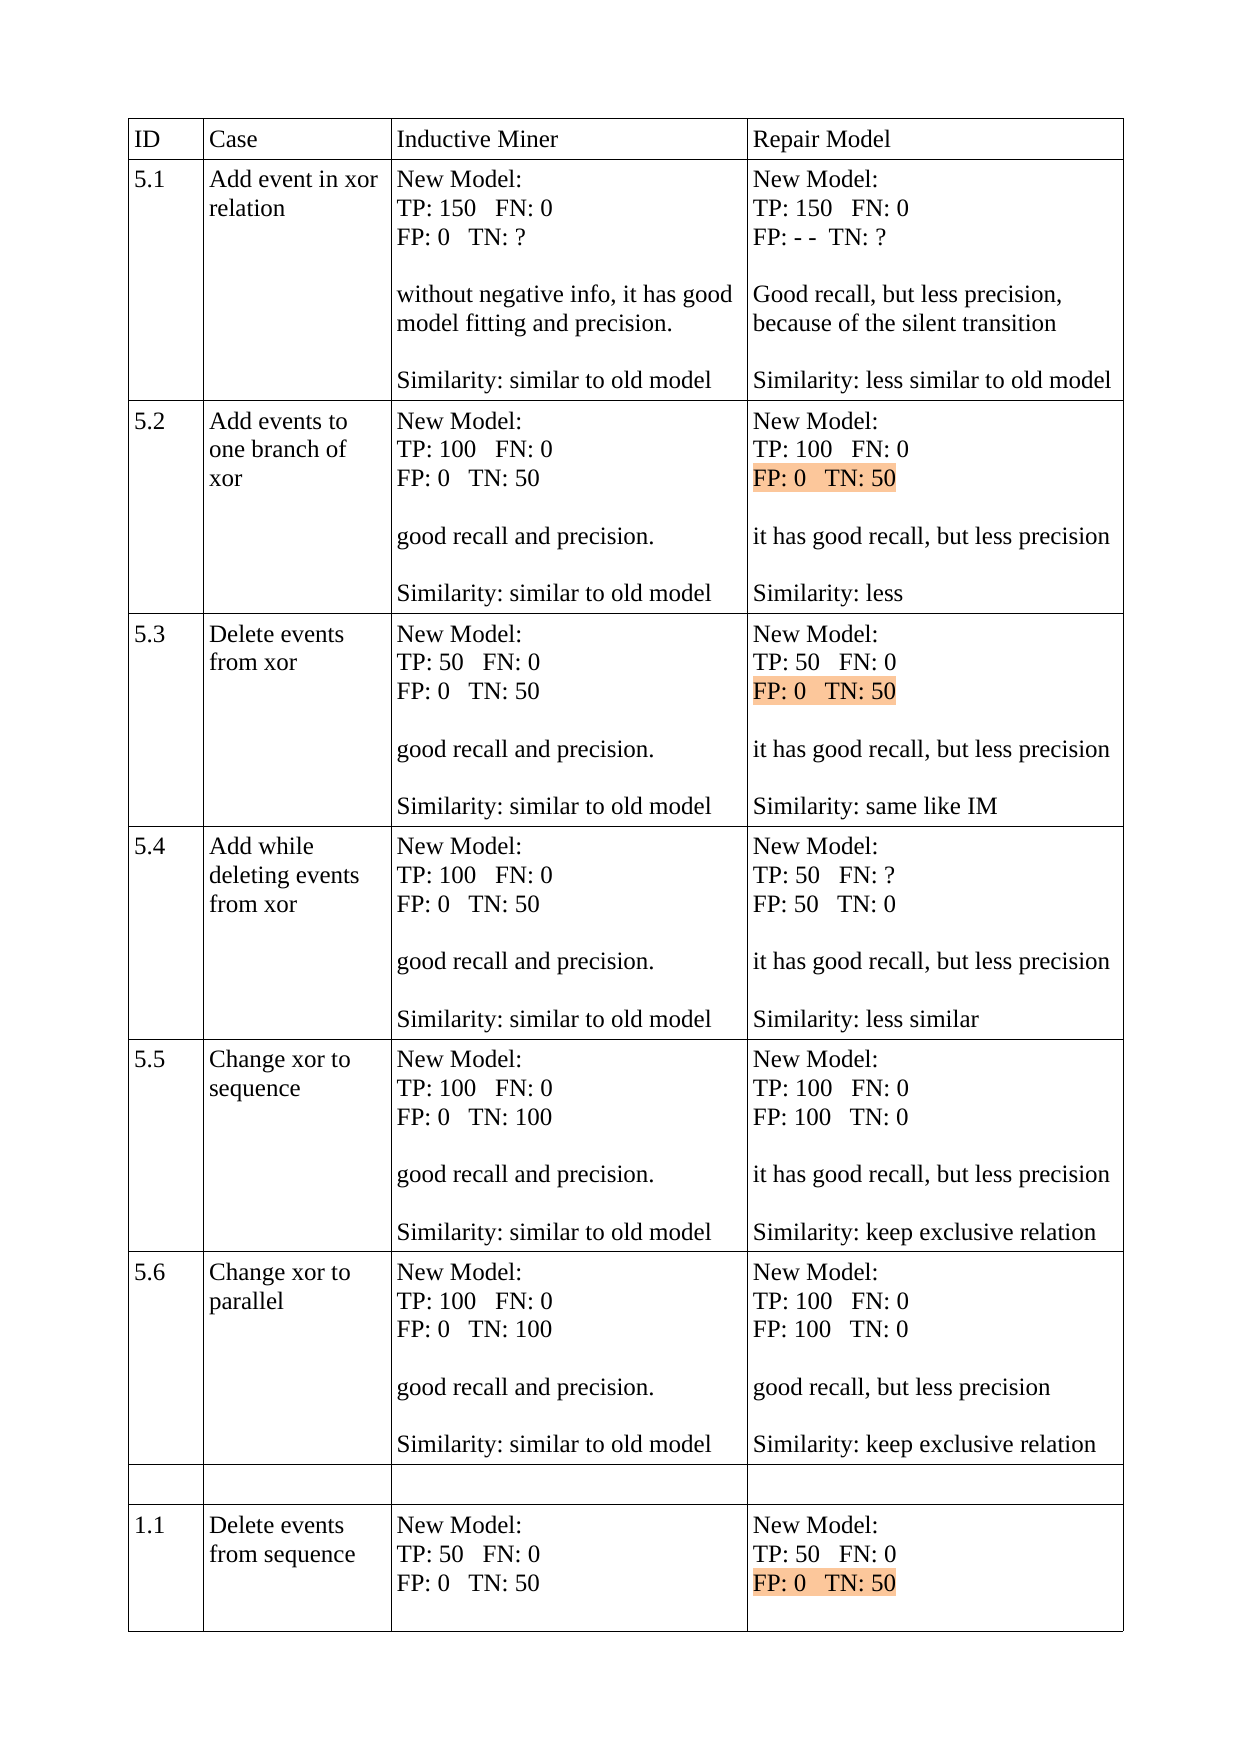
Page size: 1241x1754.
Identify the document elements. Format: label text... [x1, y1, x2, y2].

table_cell 5.1 [129, 160, 203, 400]
table_header Inductive Miner [392, 119, 747, 158]
table_header Repair Model [748, 119, 1123, 158]
table_cell New Model: TP: 150 FN: 0 FP: - - TN: ? Good recall, but less precision, because of the silent transition Similarity: less similar to old model [748, 160, 1123, 400]
table_cell 5.3 [129, 614, 203, 826]
table_cell New Model: TP: 100 FN: 0 FP: 0 TN: 100 good recall and precision. Similarity: similar to old model [392, 1040, 747, 1251]
table_cell Add event in xor relation [204, 160, 391, 400]
table_cell Add while deleting events from xor [204, 827, 391, 1038]
table_cell New Model: TP: 50 FN: 0 FP: 0 TN: 50 [748, 1505, 1123, 1631]
table_cell 5.2 [129, 401, 203, 613]
table_cell [129, 1465, 203, 1504]
table_cell 5.5 [129, 1040, 203, 1251]
table_header Case [204, 119, 391, 158]
table_cell 5.4 [129, 827, 203, 1038]
table_cell [748, 1465, 1123, 1504]
table_header ID [129, 119, 203, 158]
table_cell New Model: TP: 50 FN: 0 FP: 0 TN: 50 it has good recall, but less precision Similarity: same like IM [748, 614, 1123, 826]
table_cell New Model: TP: 100 FN: 0 FP: 100 TN: 0 it has good recall, but less precision Similarity: keep exclusive relation [748, 1040, 1123, 1251]
table_cell New Model: TP: 50 FN: 0 FP: 0 TN: 50 [392, 1505, 747, 1631]
table_cell Change xor to parallel [204, 1252, 391, 1464]
table_cell New Model: TP: 100 FN: 0 FP: 100 TN: 0 good recall, but less precision Similarity: keep exclusive relation [748, 1252, 1123, 1464]
table_cell New Model: TP: 100 FN: 0 FP: 0 TN: 50 it has good recall, but less precision Similarity: less [748, 401, 1123, 613]
table_cell [392, 1465, 747, 1504]
table_cell Delete events from sequence [204, 1505, 391, 1631]
table_cell New Model: TP: 150 FN: 0 FP: 0 TN: ? without negative info, it has good model fitting and precision. Similarity: similar to old model [392, 160, 747, 400]
table_cell New Model: TP: 100 FN: 0 FP: 0 TN: 50 good recall and precision. Similarity: similar to old model [392, 401, 747, 613]
table_cell Add events to one branch of xor [204, 401, 391, 613]
table_cell 5.6 [129, 1252, 203, 1464]
table_cell New Model: TP: 100 FN: 0 FP: 0 TN: 50 good recall and precision. Similarity: similar to old model [392, 827, 747, 1038]
table_cell [204, 1465, 391, 1504]
table_cell New Model: TP: 50 FN: ? FP: 50 TN: 0 it has good recall, but less precision Similarity: less similar [748, 827, 1123, 1038]
table_cell 1.1 [129, 1505, 203, 1631]
table_cell Change xor to sequence [204, 1040, 391, 1251]
table_cell New Model: TP: 100 FN: 0 FP: 0 TN: 100 good recall and precision. Similarity: similar to old model [392, 1252, 747, 1464]
table_cell Delete events from xor [204, 614, 391, 826]
table_cell New Model: TP: 50 FN: 0 FP: 0 TN: 50 good recall and precision. Similarity: similar to old model [392, 614, 747, 826]
